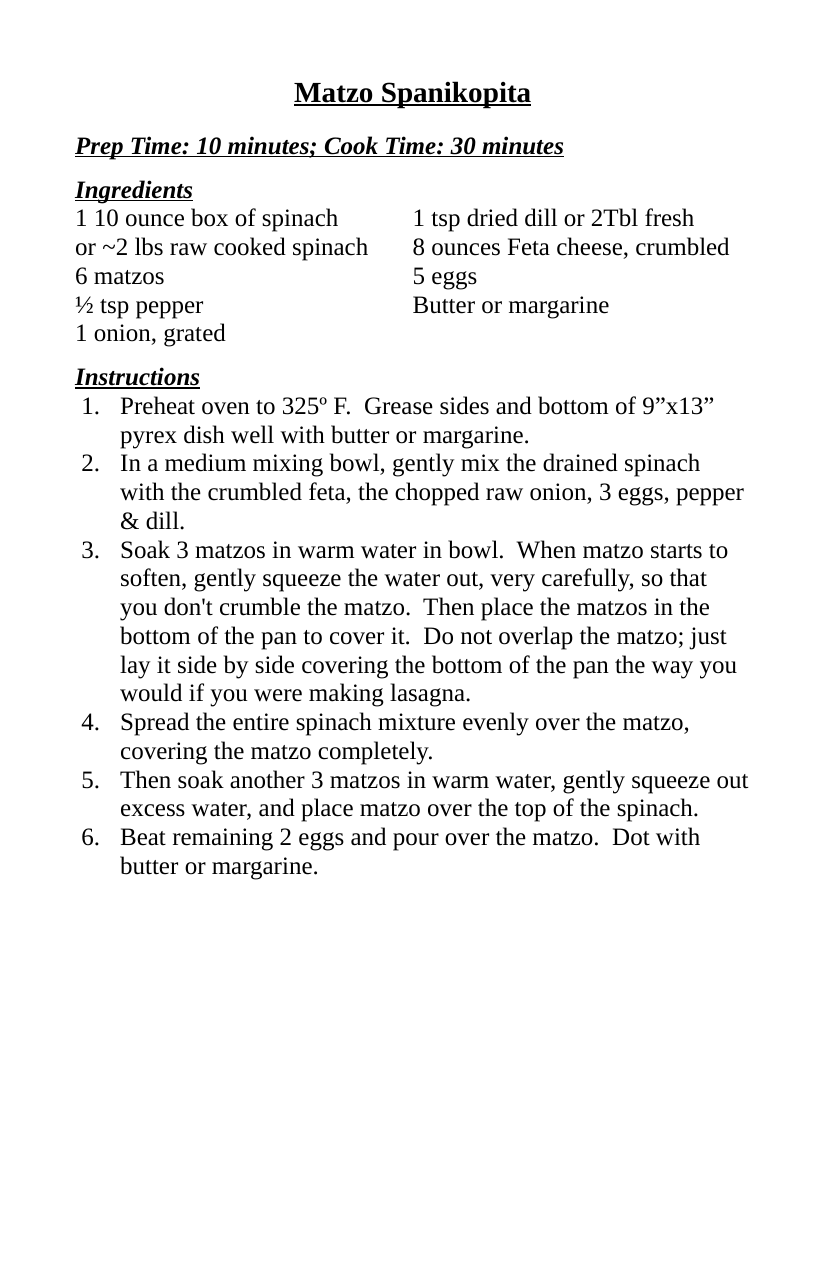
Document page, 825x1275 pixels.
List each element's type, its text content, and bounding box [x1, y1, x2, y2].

text Butter or margarine [412, 290, 750, 318]
text 1 10 ounce box of spinach [75, 203, 412, 232]
text ½ tsp pepper [75, 290, 412, 318]
text or ~2 lbs raw cooked spinach [75, 232, 412, 261]
subtitle Prep Time: 10 minutes; Cook Time: 30 minutes [75, 131, 750, 160]
text 8 ounces Feta cheese, crumbled [412, 232, 750, 261]
subtitle Instructions [75, 362, 750, 391]
list Soak 3 matzos in warm water in bowl. When matzo starts to soften, gently squeeze the water out, very carefully, so that you don't crumble the matzo. Then place the matzos in the bottom of the pan to cover it. Do not overlap the matzo; just lay it side by side covering the bottom of the pan the way you would if you were making lasagna. [75, 535, 750, 707]
text 1 onion, grated [75, 318, 412, 347]
list In a medium mixing bowl, gently mix the drained spinach with the crumbled feta, the chopped raw onion, 3 eggs, pepper & dill. [75, 448, 750, 535]
subtitle Ingredients [75, 175, 750, 203]
text 6 matzos [75, 261, 412, 290]
list Preheat oven to 325º F. Grease sides and bottom of 9”x13” pyrex dish well with butter or margarine. [75, 391, 750, 448]
list Beat remaining 2 eggs and pour over the matzo. Dot with butter or margarine. [75, 822, 750, 880]
subtitle Matzo Spanikopita [75, 75, 750, 108]
list Then soak another 3 matzos in warm water, gently squeeze out excess water, and place matzo over the top of the spinach. [75, 765, 750, 822]
list Spread the entire spinach mixture evenly over the matzo, covering the matzo completely. [75, 707, 750, 765]
text 5 eggs [412, 261, 750, 290]
text 1 tsp dried dill or 2Tbl fresh [412, 203, 750, 232]
